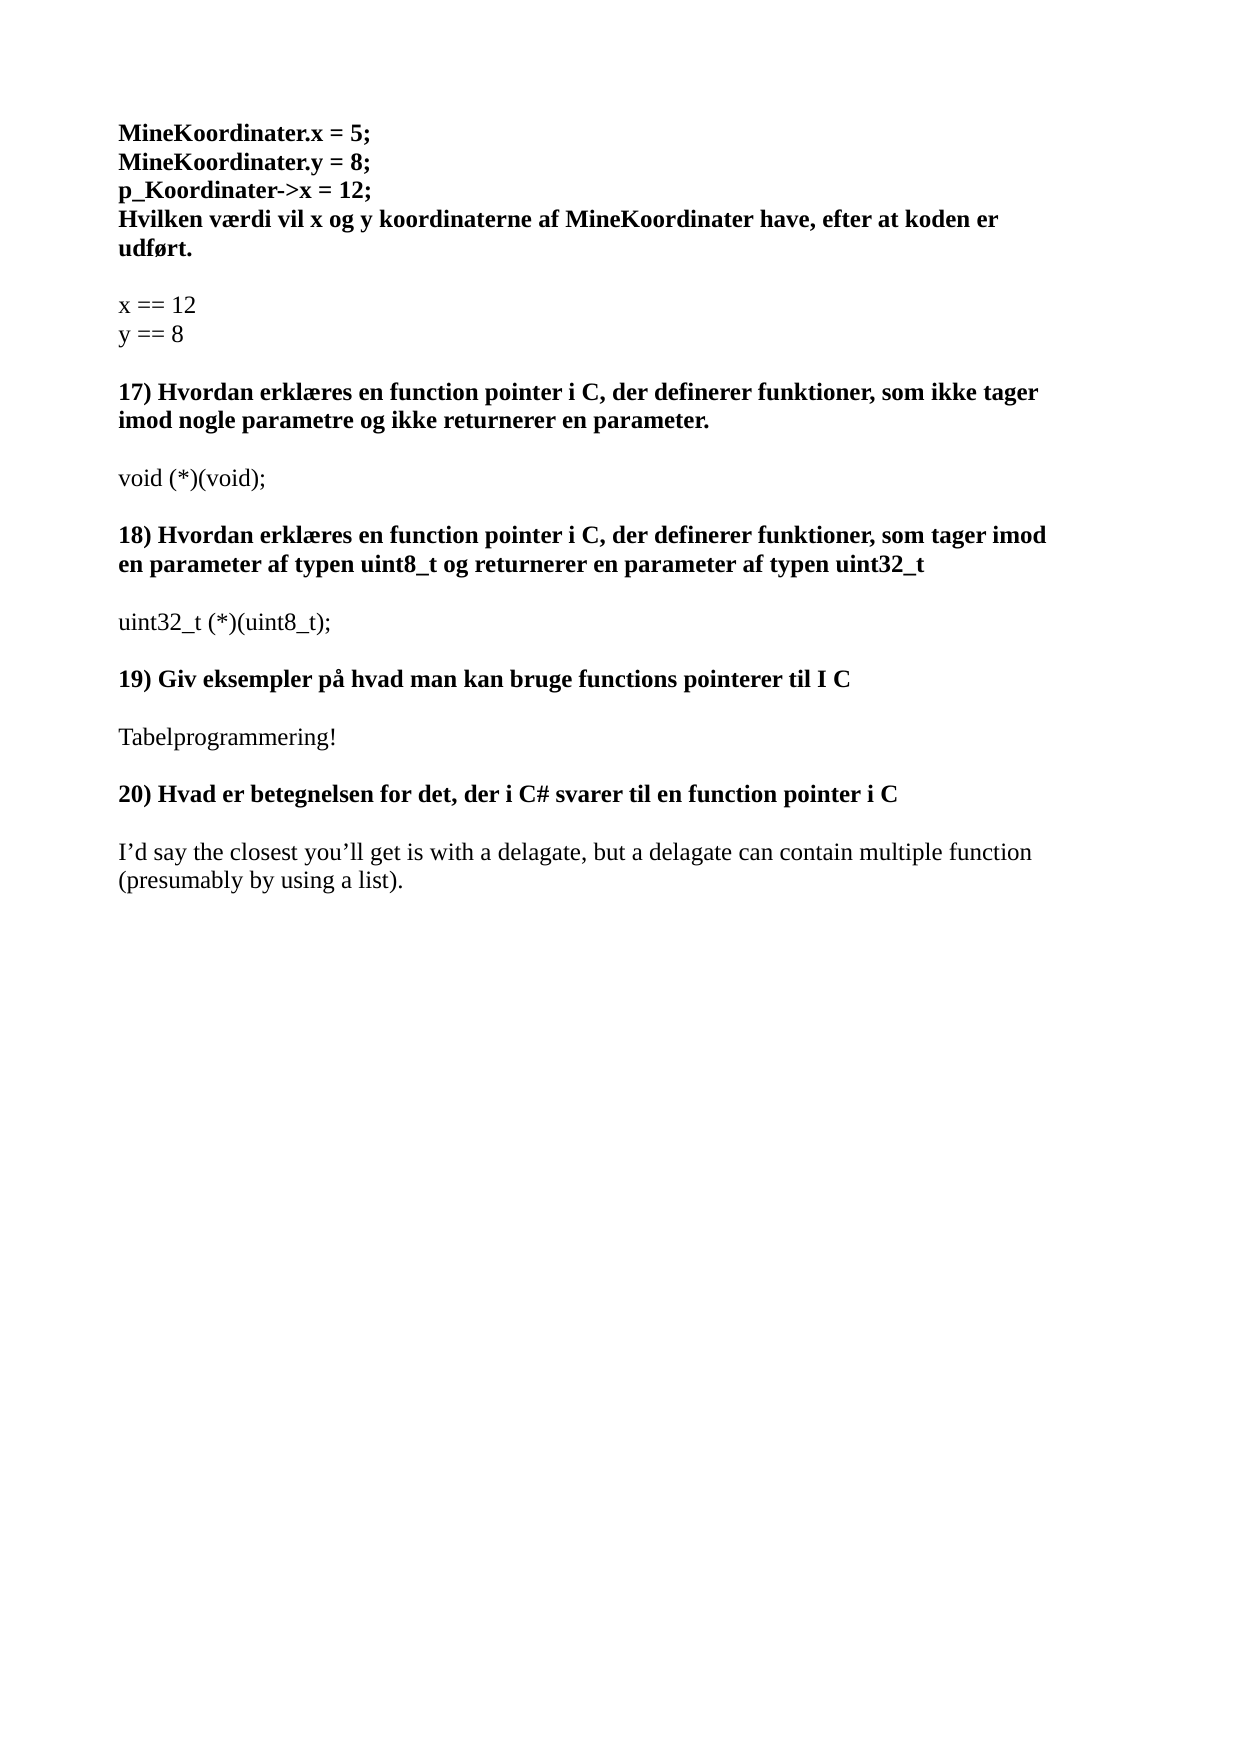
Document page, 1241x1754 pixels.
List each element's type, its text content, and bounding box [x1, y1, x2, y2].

text MineKoordinater.y = 8; [118, 147, 1122, 176]
text uint32_t (*)(uint8_t); [118, 607, 1122, 636]
text 18) Hvordan erklæres en function pointer i C, der definerer funktioner, som tager imod [118, 521, 1122, 549]
text en parameter af typen uint8_t og returnerer en parameter af typen uint32_t [118, 549, 1122, 578]
text y == 8 [118, 319, 1122, 348]
text imod nogle parametre og ikke returnerer en parameter. [118, 406, 1122, 434]
text I’d say the closest you’ll get is with a delagate, but a delagate can contain multiple function (presumably by using a list). [118, 837, 1122, 894]
text Tabelprogrammering! [118, 722, 1122, 751]
text p_Koordinater->x = 12; [118, 176, 1122, 204]
text 19) Giv eksempler på hvad man kan bruge functions pointerer til I C [118, 664, 1122, 693]
text Hvilken værdi vil x og y koordinaterne af MineKoordinater have, efter at koden er [118, 204, 1122, 233]
text 17) Hvordan erklæres en function pointer i C, der definerer funktioner, som ikke tager [118, 377, 1122, 406]
text x == 12 [118, 291, 1122, 319]
text MineKoordinater.x = 5; [118, 118, 1122, 147]
text 20) Hvad er betegnelsen for det, der i C# svarer til en function pointer i C [118, 779, 1122, 808]
text void (*)(void); [118, 463, 1122, 492]
text udført. [118, 233, 1122, 262]
